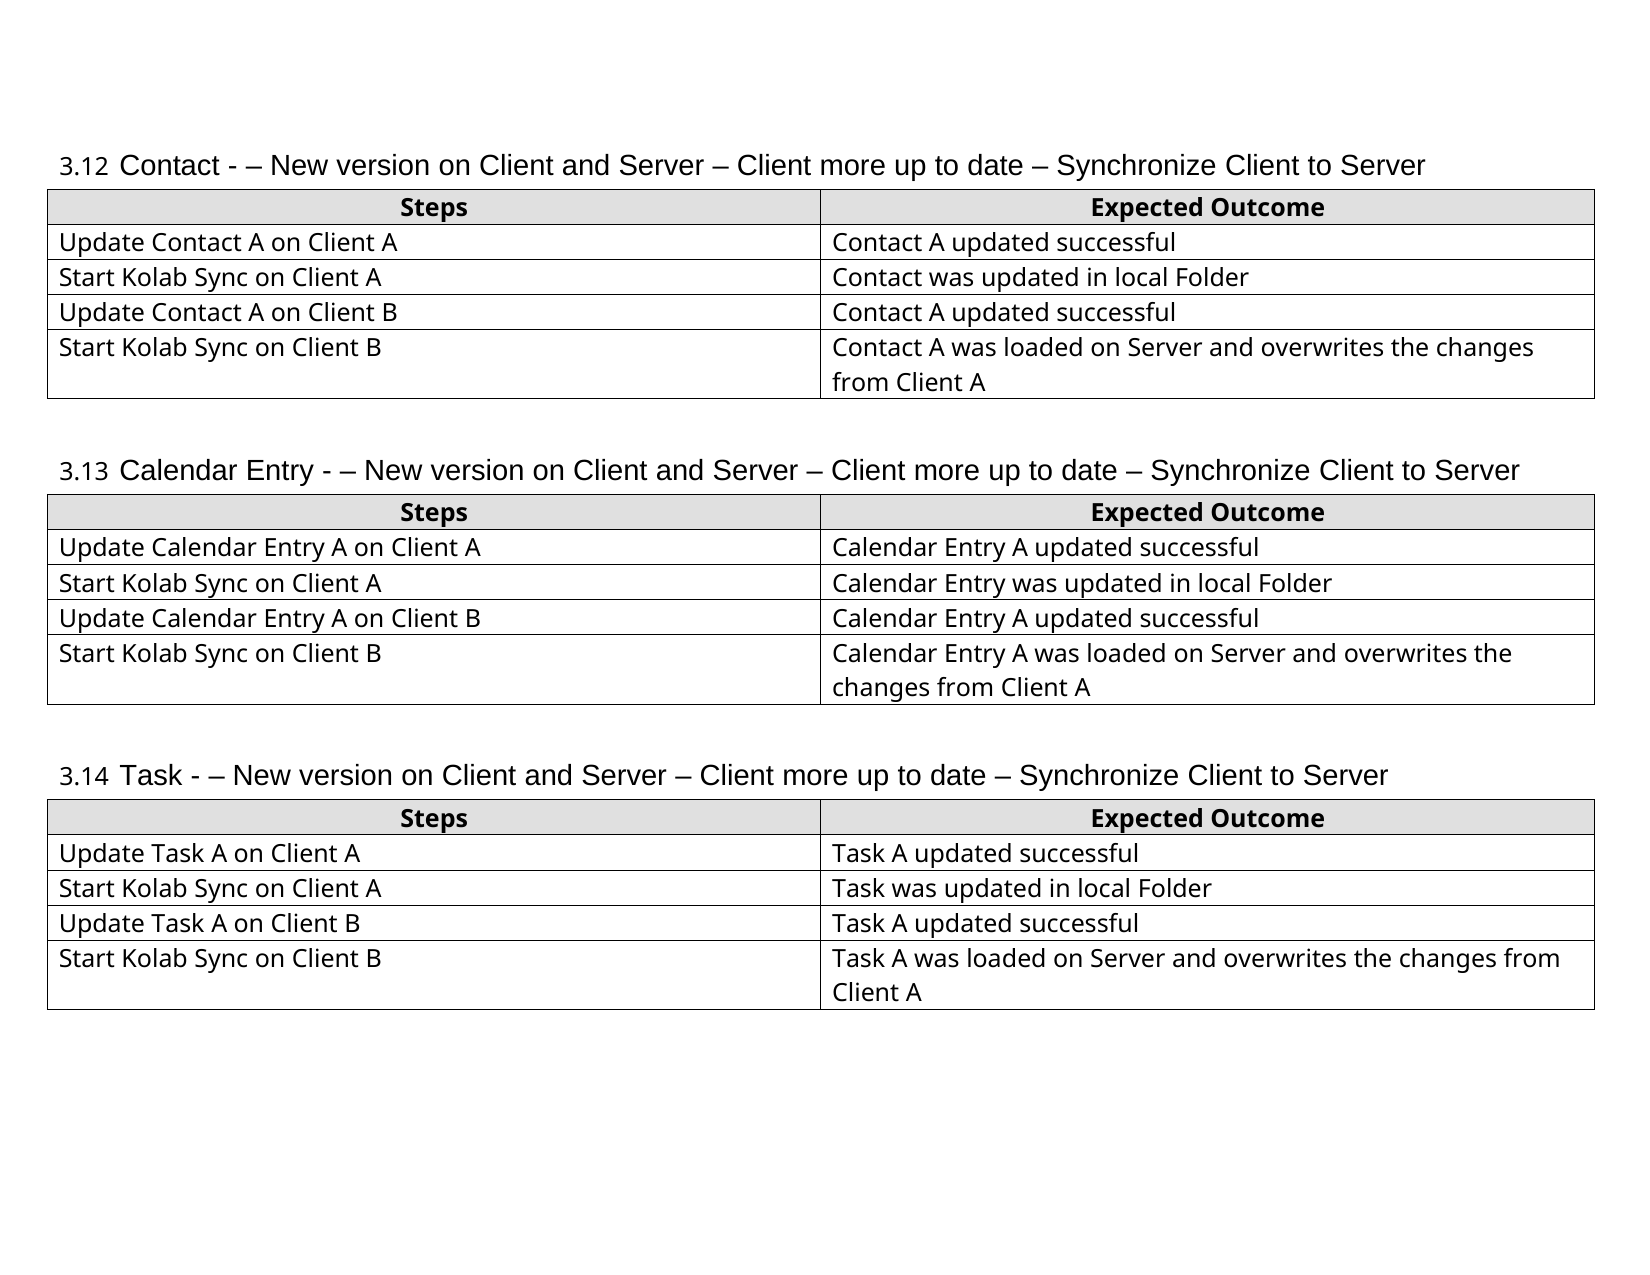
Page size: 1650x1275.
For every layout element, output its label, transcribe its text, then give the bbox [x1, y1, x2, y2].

table_cell Calendar Entry A updated successful [821, 600, 1594, 634]
table_cell Update Calendar Entry A on Client A [48, 530, 820, 564]
table_cell Calendar Entry A updated successful [821, 530, 1594, 564]
table_cell Update Task A on Client B [48, 906, 820, 940]
table_header Steps [48, 800, 820, 834]
table_cell Contact A updated successful [821, 295, 1594, 329]
table_cell Start Kolab Sync on Client B [48, 635, 820, 703]
table_cell Start Kolab Sync on Client B [48, 941, 820, 1009]
table_cell Start Kolab Sync on Client A [48, 260, 820, 294]
table_header Expected Outcome [821, 495, 1594, 529]
table_cell Start Kolab Sync on Client B [48, 330, 820, 398]
table_cell Contact A was loaded on Server and overwrites the changes from Client A [821, 330, 1594, 398]
table_cell Update Task A on Client A [48, 835, 820, 869]
table_header Expected Outcome [821, 190, 1594, 224]
table_cell Update Contact A on Client A [48, 225, 820, 259]
table_cell Contact A updated successful [821, 225, 1594, 259]
table_cell Start Kolab Sync on Client A [48, 565, 820, 599]
table_cell Task A updated successful [821, 906, 1594, 940]
table_cell Update Calendar Entry A on Client B [48, 600, 820, 634]
table_cell Calendar Entry A was loaded on Server and overwrites the changes from Client A [821, 635, 1594, 703]
table_cell Task A was loaded on Server and overwrites the changes from Client A [821, 941, 1594, 1009]
table_cell Task A updated successful [821, 835, 1594, 869]
table_header Steps [48, 495, 820, 529]
subtitle Calendar Entry - – New version on Client and Server – Client more up to date – Synchronize Client to Server [59, 453, 1591, 488]
table_header Expected Outcome [821, 800, 1594, 834]
table_header Steps [48, 190, 820, 224]
subtitle Task - – New version on Client and Server – Client more up to date – Synchronize Client to Server [59, 758, 1591, 793]
table_cell Start Kolab Sync on Client A [48, 871, 820, 904]
table_cell Task was updated in local Folder [821, 871, 1594, 904]
table_cell Update Contact A on Client B [48, 295, 820, 329]
table_cell Calendar Entry was updated in local Folder [821, 565, 1594, 599]
table_cell Contact was updated in local Folder [821, 260, 1594, 294]
subtitle Contact - – New version on Client and Server – Client more up to date – Synchronize Client to Server [59, 148, 1591, 182]
